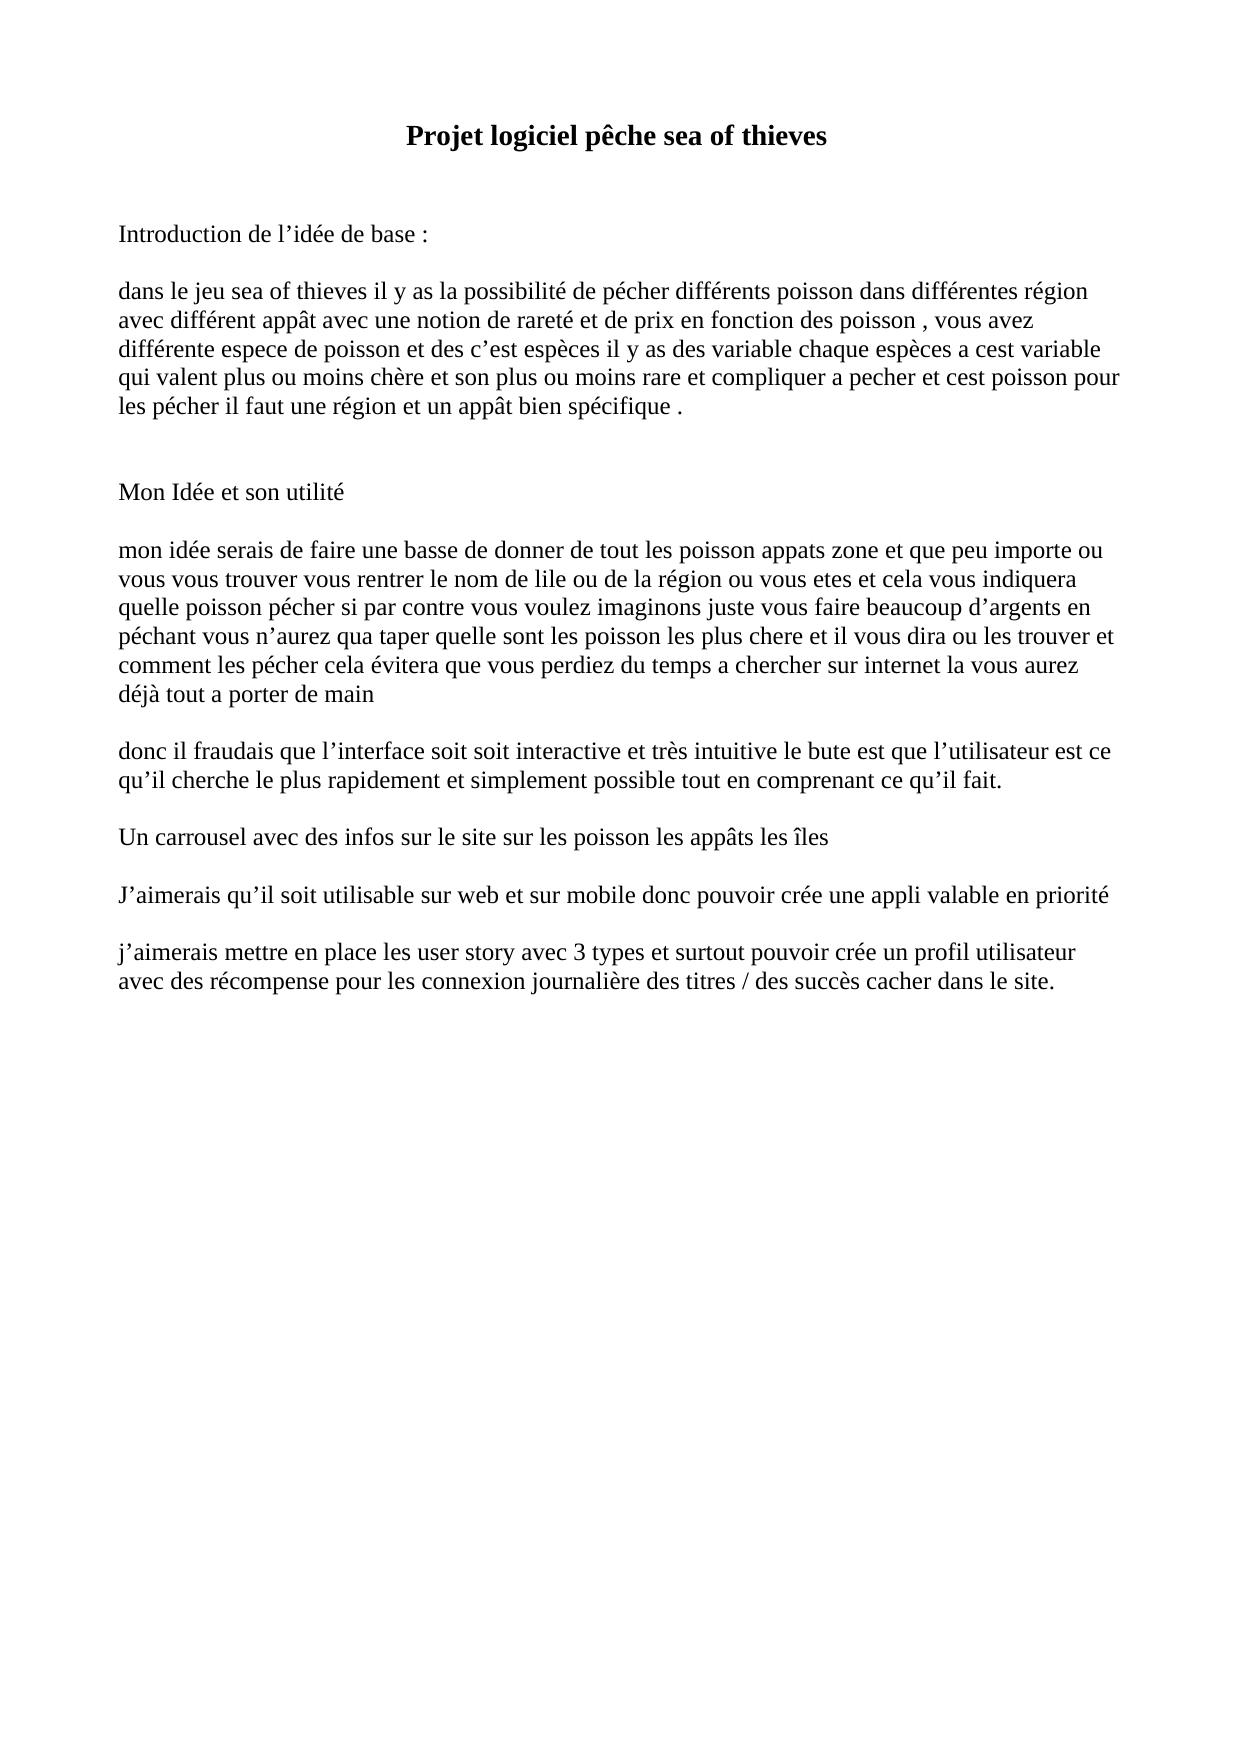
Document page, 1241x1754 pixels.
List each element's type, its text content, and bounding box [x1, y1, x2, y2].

text mon idée serais de faire une basse de donner de tout les poisson appats zone et que peu importe ou vous vous trouver vous rentrer le nom de lile ou de la région ou vous etes et cela vous indiquera quelle poisson pécher si par contre vous voulez imaginons juste vous faire beaucoup d’argents en péchant vous n’aurez qua taper quelle sont les poisson les plus chere et il vous dira ou les trouver et comment les pécher cela évitera que vous perdiez du temps a chercher sur internet la vous aurez déjà tout a porter de main [118, 535, 1122, 707]
text Projet logiciel pêche sea of thieves [118, 118, 1122, 152]
text dans le jeu sea of thieves il y as la possibilité de pécher différents poisson dans différentes région avec différent appât avec une notion de rareté et de prix en fonction des poisson , vous avez différente espece de poisson et des c’est espèces il y as des variable chaque espèces a cest variable qui valent plus ou moins chère et son plus ou moins rare et compliquer a pecher et cest poisson pour les pécher il faut une région et un appât bien spécifique . [118, 276, 1122, 420]
text donc il fraudais que l’interface soit soit interactive et très intuitive le bute est que l’utilisateur est ce qu’il cherche le plus rapidement et simplement possible tout en comprenant ce qu’il fait. [118, 736, 1122, 794]
text j’aimerais mettre en place les user story avec 3 types et surtout pouvoir crée un profil utilisateur avec des récompense pour les connexion journalière des titres / des succès cacher dans le site. [118, 937, 1122, 995]
text Un carrousel avec des infos sur le site sur les poisson les appâts les îles [118, 822, 1122, 851]
text J’aimerais qu’il soit utilisable sur web et sur mobile donc pouvoir crée une appli valable en priorité [118, 880, 1122, 909]
text Introduction de l’idée de base : [118, 219, 1122, 247]
text Mon Idée et son utilité [118, 477, 1122, 506]
